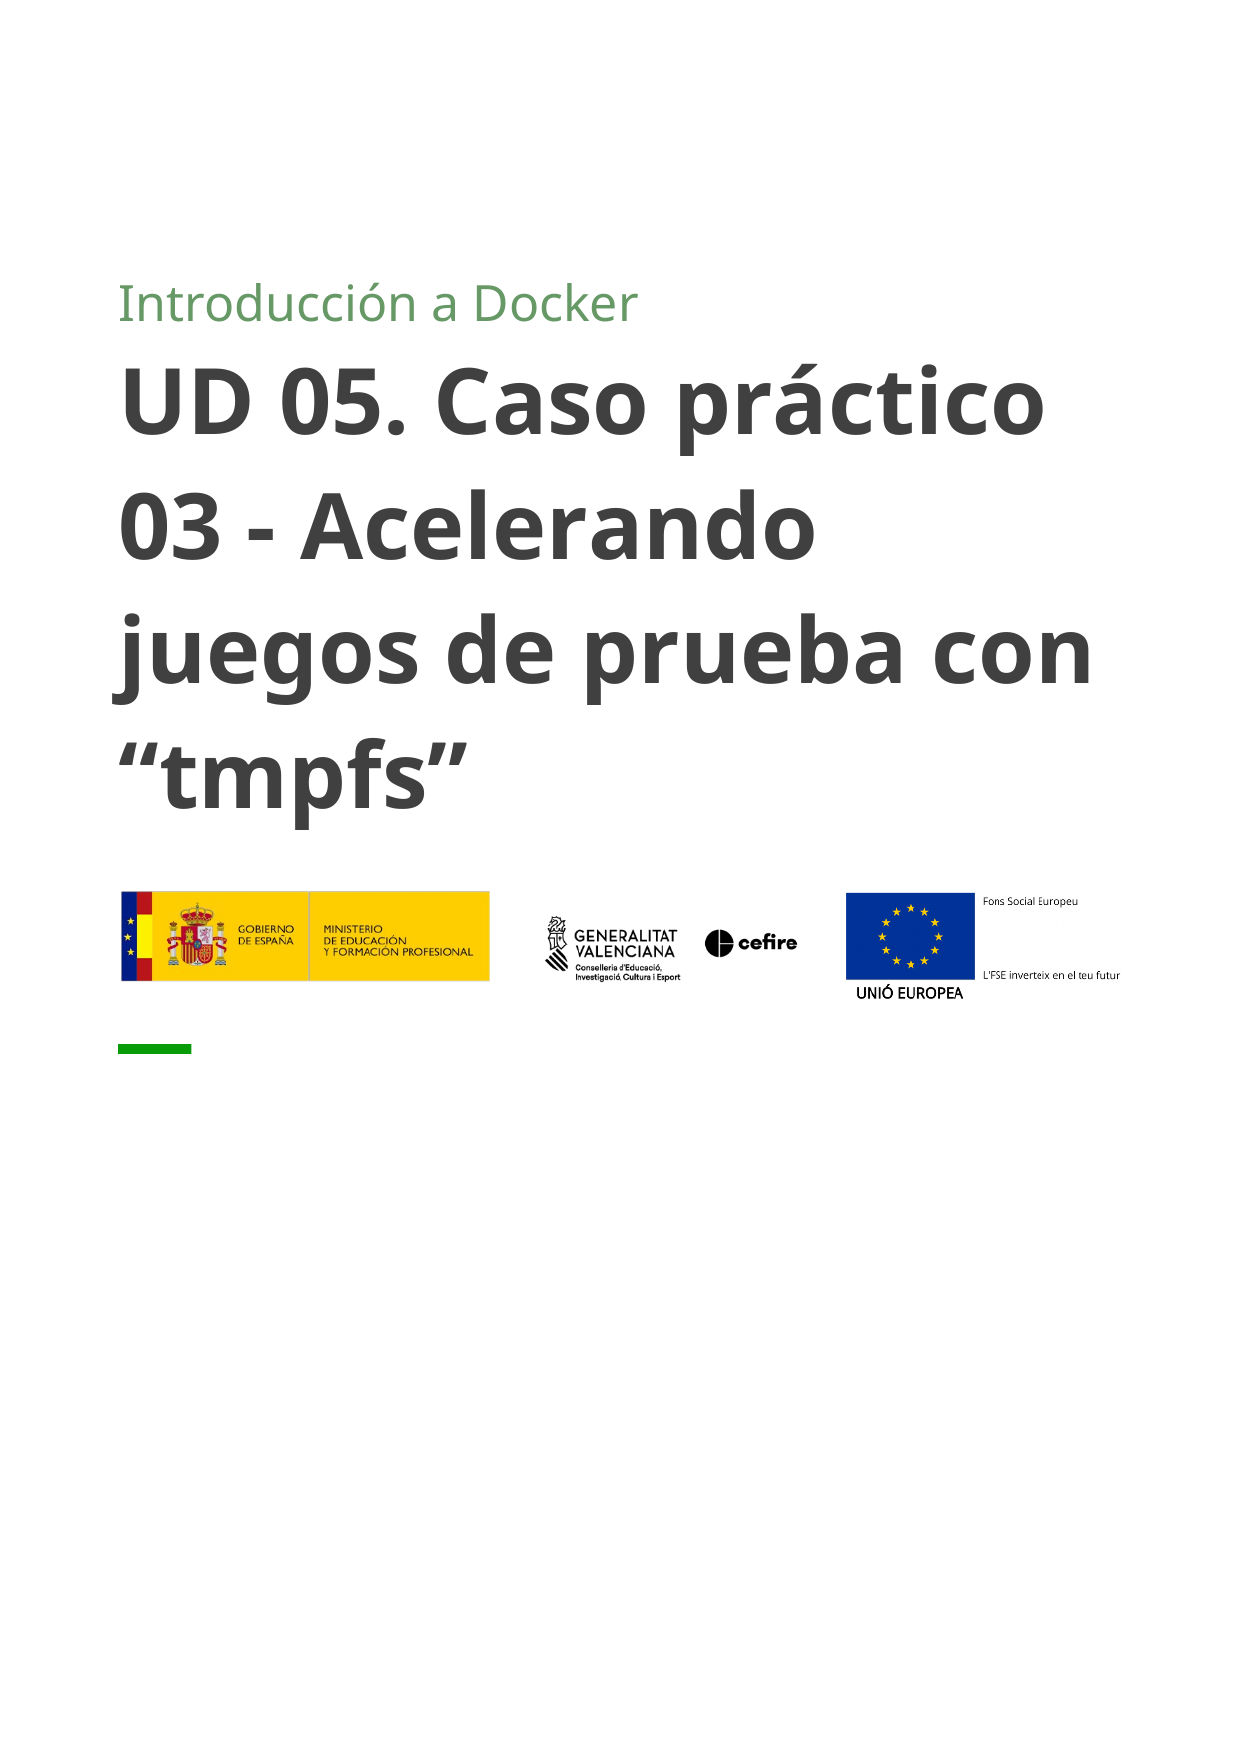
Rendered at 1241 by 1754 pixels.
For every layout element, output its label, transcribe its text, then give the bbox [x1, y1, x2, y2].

picture [118, 1044, 192, 1054]
title Introducción a Docker UD 05. Caso práctico 03 - Acelerando juegos de prueba con “tmpfs” [118, 268, 1122, 836]
picture [118, 885, 1123, 1005]
